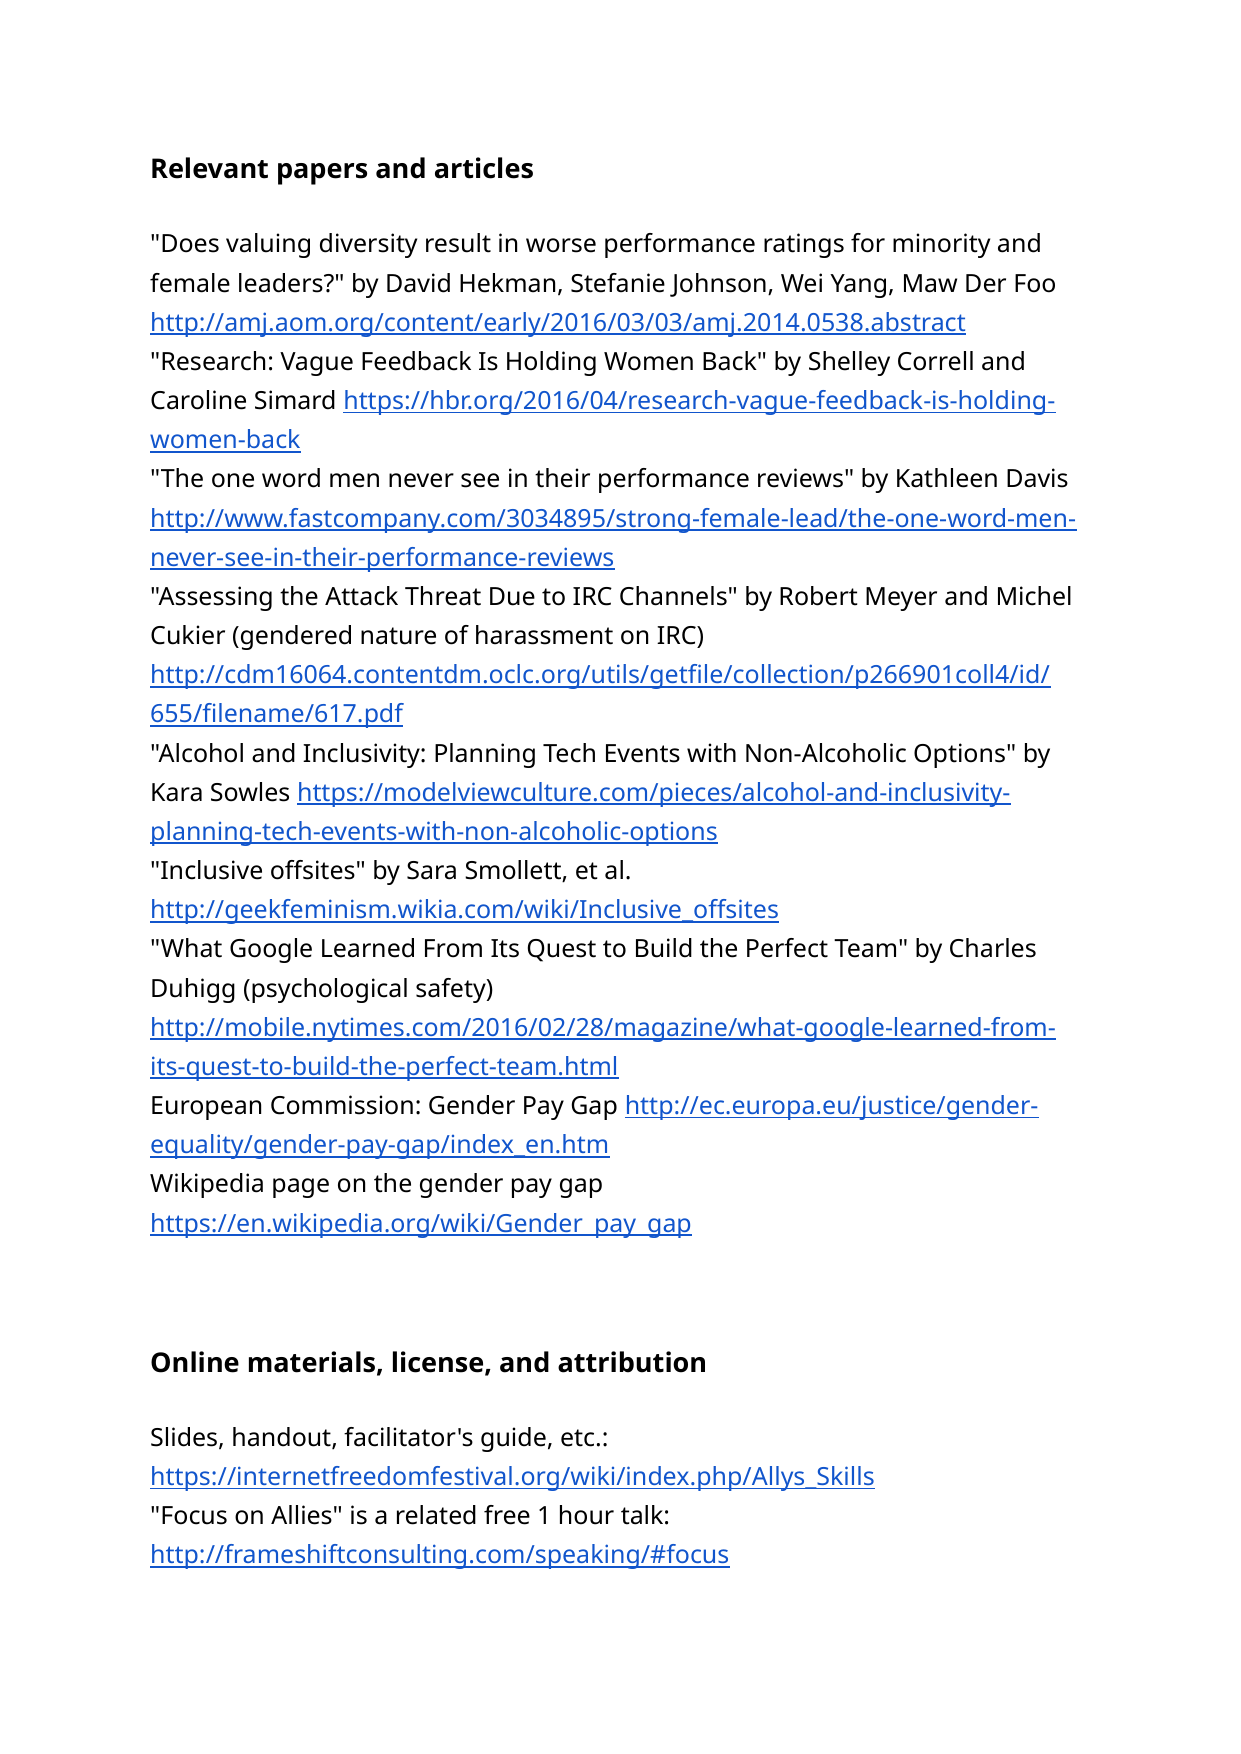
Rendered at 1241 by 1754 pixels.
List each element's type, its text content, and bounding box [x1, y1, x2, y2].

text "Alcohol and Inclusivity: Planning Tech Events with Non-Alcoholic Options" by Kara Sowles https://modelviewculture.com/pieces/alcohol-and-inclusivity-planning-tech-events-with-non-alcoholic-options [150, 735, 1090, 848]
text "Inclusive offsites" by Sara Smollett, et al. http://geekfeminism.wikia.com/wiki/Inclusive_offsites [150, 853, 1090, 926]
text "Research: Vague Feedback Is Holding Women Back" by Shelley Correll and Caroline Simard https://hbr.org/2016/04/research-vague-feedback-is-holding-women-back [150, 343, 1090, 456]
text Slides, handout, facilitator's guide, etc.: https://internetfreedomfestival.org/wiki/index.php/Allys_Skills [150, 1419, 1090, 1493]
text "What Google Learned From Its Quest to Build the Perfect Team" by Charles Duhigg (psychological safety) http://mobile.nytimes.com/2016/02/28/magazine/what-google-learned-from-its-quest-to-build-the-perfect-team.html [150, 931, 1090, 1083]
text "Assessing the Attack Threat Due to IRC Channels" by Robert Meyer and Michel Cukier (gendered nature of harassment on IRC) http://cdm16064.contentdm.oclc.org/utils/getfile/collection/p266901coll4/id/655/filename/617.pdf [150, 578, 1090, 730]
text "Focus on Allies" is a related free 1 hour talk: http://frameshiftconsulting.com/speaking/#focus [150, 1498, 1090, 1571]
text "Does valuing diversity result in worse performance ratings for minority and female leaders?" by David Hekman, Stefanie Johnson, Wei Yang, Maw Der Foo http://amj.aom.org/content/early/2016/03/03/amj.2014.0538.abstract [150, 226, 1090, 338]
text Wikipedia page on the gender pay gap https://en.wikipedia.org/wiki/Gender_pay_gap [150, 1166, 1090, 1239]
subtitle Relevant papers and articles [150, 150, 1090, 187]
text "The one word men never see in their performance reviews" by Kathleen Davis http://www.fastcompany.com/3034895/strong-female-lead/the-one-word-men-never-see-in-their-performance-reviews [150, 461, 1090, 573]
text European Commission: Gender Pay Gap http://ec.europa.eu/justice/gender-equality/gender-pay-gap/index_en.htm [150, 1088, 1090, 1161]
subtitle Online materials, license, and attribution [150, 1343, 1090, 1380]
